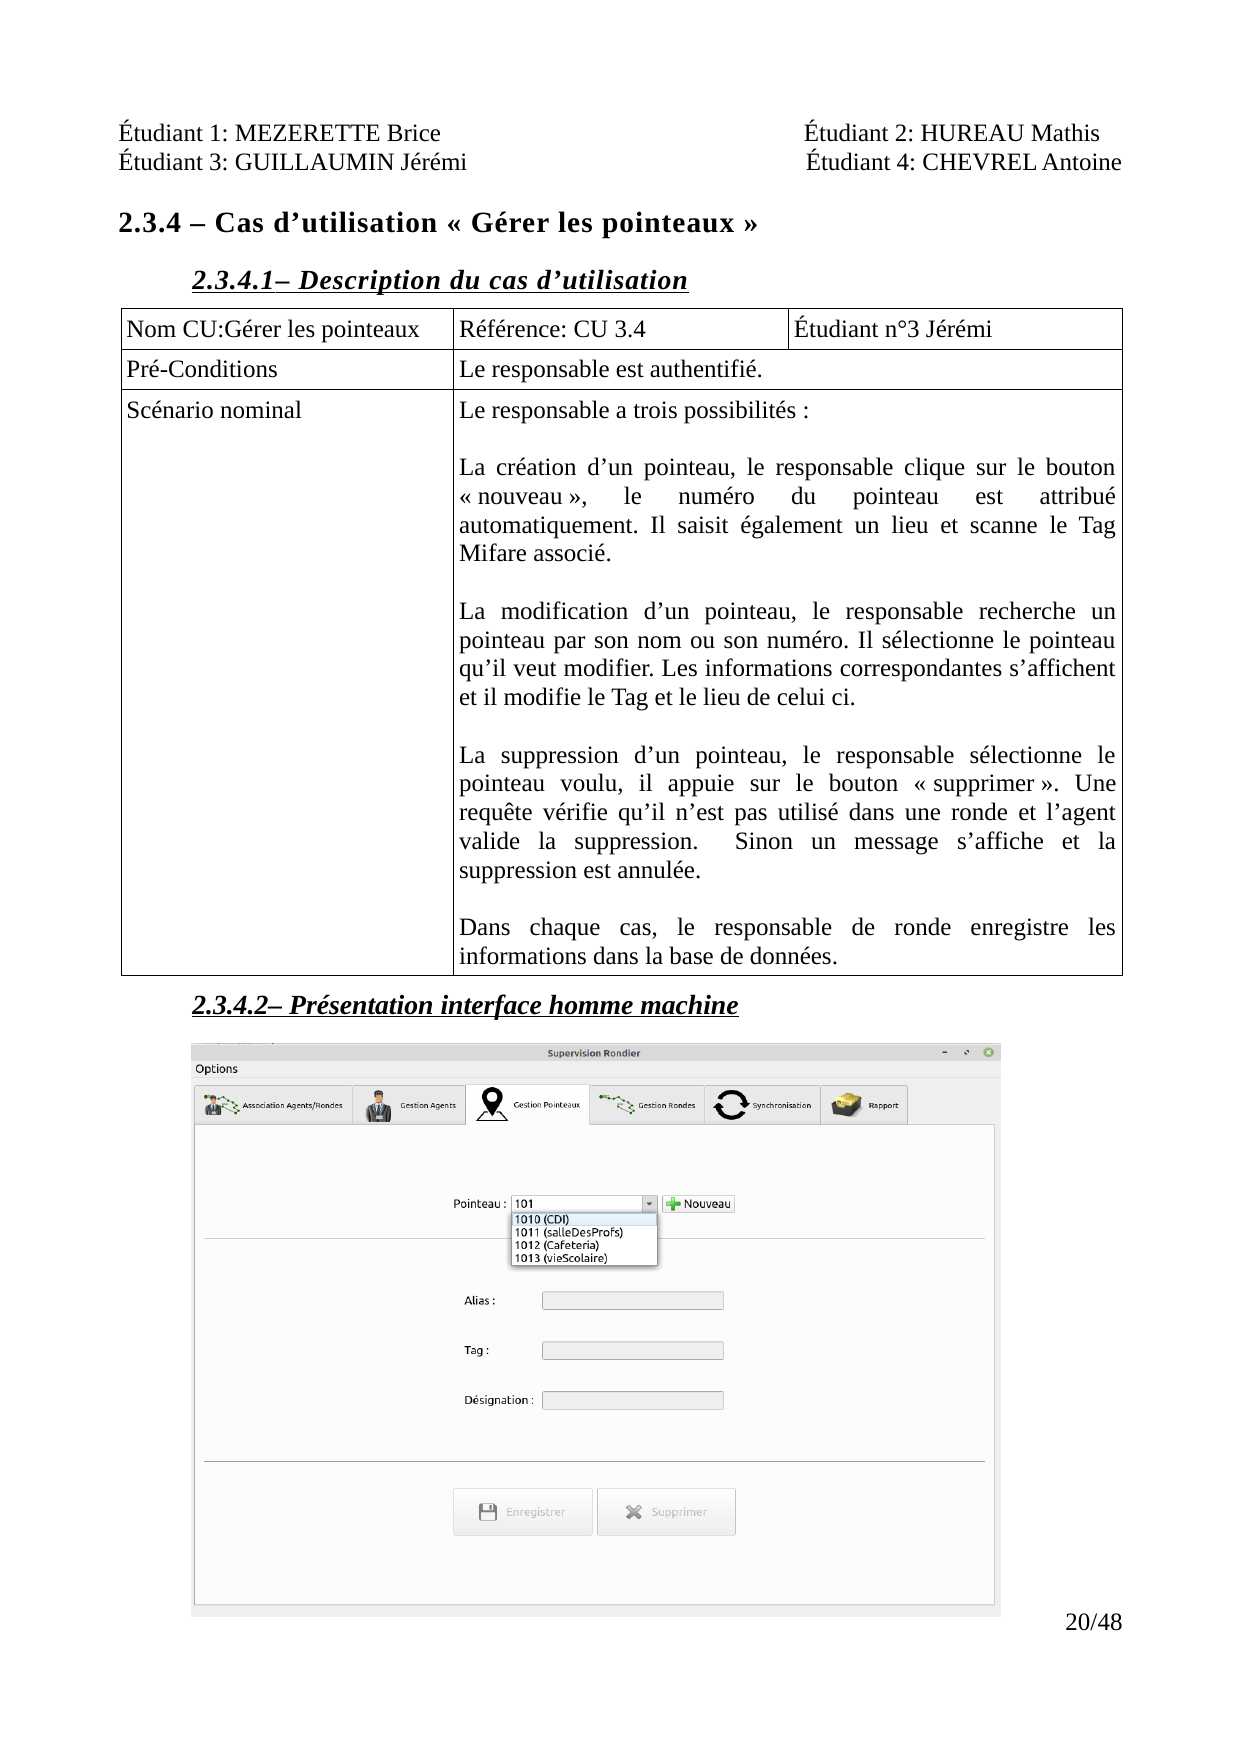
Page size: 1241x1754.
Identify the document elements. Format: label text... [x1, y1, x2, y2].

picture [191, 1043, 1001, 1617]
table_cell Le responsable a trois possibilités : La création d’un pointeau, le responsable clique sur le bouton « nouveau », le numéro du pointeau est attribué automatiquement. Il saisit également un lieu et scanne le Tag Mifare associé. La modification d’un pointeau, le responsable recherche un pointeau par son nom ou son numéro. Il sélectionne le pointeau qu’il veut modifier. Les informations correspondantes s’affichent et il modifie le Tag et le lieu de celui ci. La suppression d’un pointeau, le responsable sélectionne le pointeau voulu, il appuie sur le bouton « supprimer ». Une requête vérifie qu’il n’est pas utilisé dans une ronde et l’agent valide la suppression. Sinon un message s’affiche et la suppression est annulée. Dans chaque cas, le responsable de ronde enregistre les informations dans la base de données. [454, 390, 1122, 975]
subtitle 2.3.4.2– Présentation interface homme machine [118, 988, 1122, 1020]
table_cell Scénario nominal [122, 390, 453, 975]
table_header Référence: CU 3.4 [454, 309, 788, 348]
table_header Étudiant n°3 Jérémi [789, 309, 1122, 348]
table_cell Pré-Conditions [122, 350, 453, 389]
subtitle 2.3.4 – Cas d’utilisation « Gérer les pointeaux » [118, 205, 1122, 239]
table_header Nom CU:Gérer les pointeaux [122, 309, 453, 348]
table_cell Le responsable est authentifié. [454, 350, 1122, 389]
subtitle 2.3.4.1– Description du cas d’utilisation [118, 264, 1122, 296]
